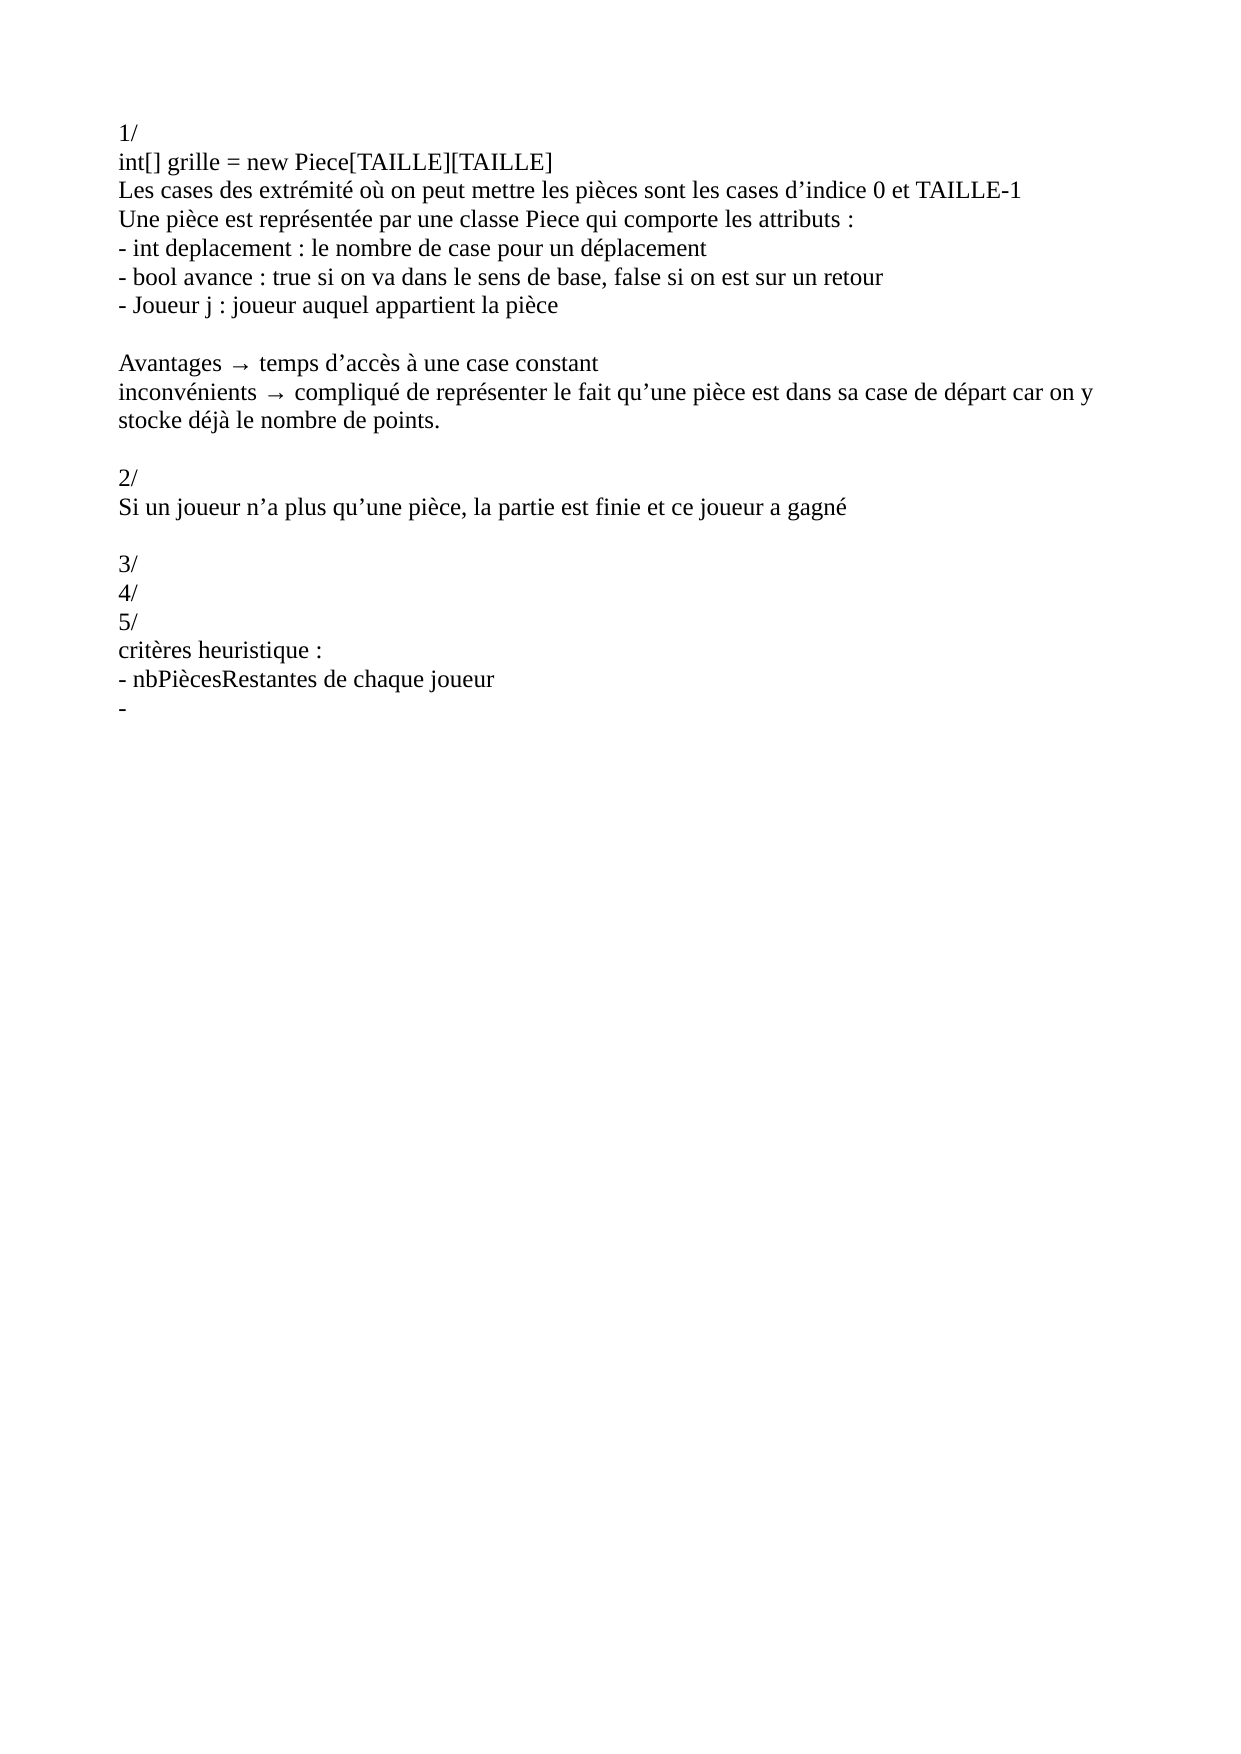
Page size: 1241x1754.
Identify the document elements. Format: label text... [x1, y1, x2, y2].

text 1/ [118, 118, 1122, 147]
text Les cases des extrémité où on peut mettre les pièces sont les cases d’indice 0 et TAILLE-1 [118, 176, 1122, 204]
text Avantages → temps d’accès à une case constant [118, 348, 1122, 377]
text - Joueur j : joueur auquel appartient la pièce [118, 291, 1122, 319]
text Si un joueur n’a plus qu’une pièce, la partie est finie et ce joueur a gagné [118, 492, 1122, 521]
text - [118, 693, 1122, 722]
text Une pièce est représentée par une classe Piece qui comporte les attributs : [118, 204, 1122, 233]
text - bool avance : true si on va dans le sens de base, false si on est sur un retour [118, 262, 1122, 291]
text - int deplacement : le nombre de case pour un déplacement [118, 233, 1122, 262]
text int[] grille = new Piece[TAILLE][TAILLE] [118, 147, 1122, 176]
text 5/ [118, 607, 1122, 636]
text 2/ [118, 463, 1122, 492]
text inconvénients → compliqué de représenter le fait qu’une pièce est dans sa case de départ car on y stocke déjà le nombre de points. [118, 377, 1122, 434]
text critères heuristique : [118, 636, 1122, 664]
text - nbPiècesRestantes de chaque joueur [118, 664, 1122, 693]
text 3/ [118, 549, 1122, 578]
text 4/ [118, 578, 1122, 607]
